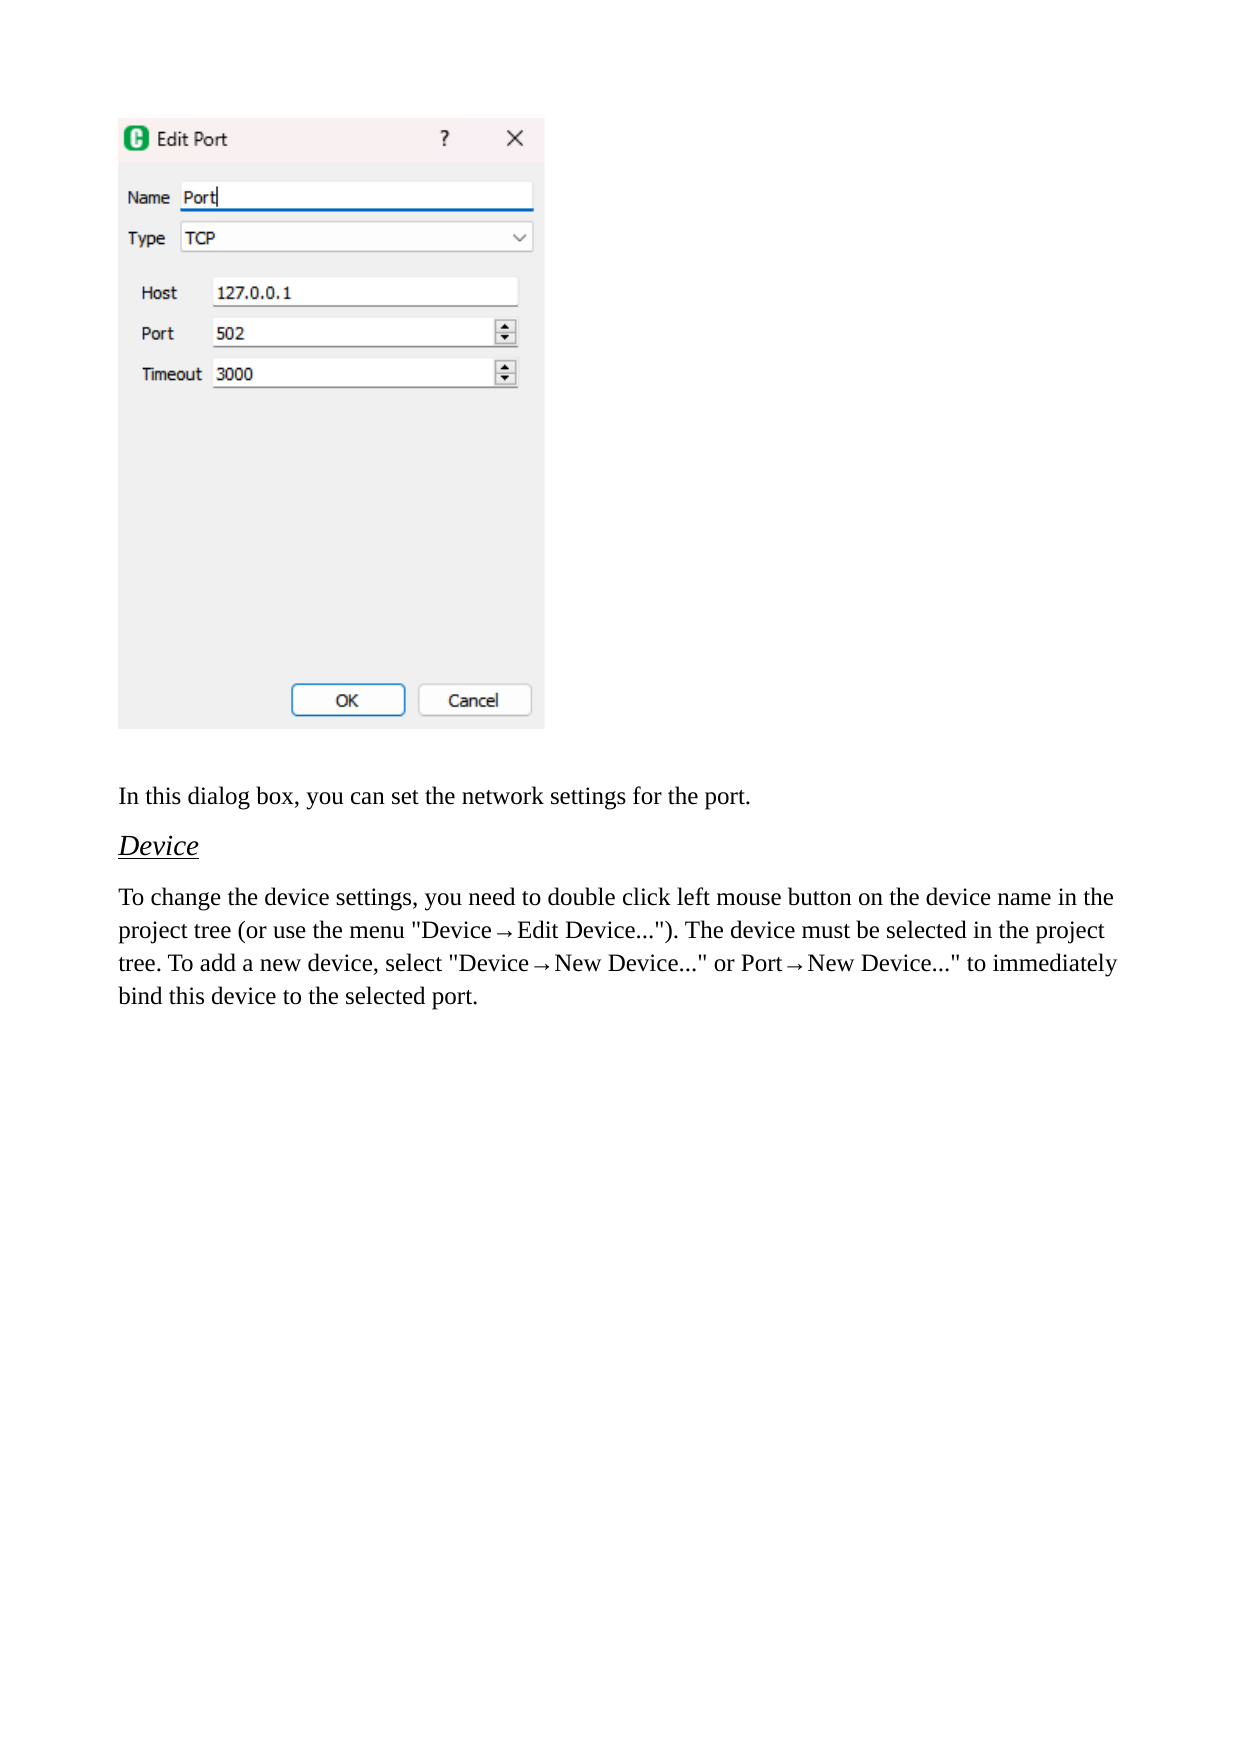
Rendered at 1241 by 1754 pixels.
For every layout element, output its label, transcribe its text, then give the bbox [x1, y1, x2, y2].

text In this dialog box, you can set the network settings for the port. [118, 781, 1122, 810]
text Device [118, 828, 1122, 862]
picture [118, 118, 545, 729]
text To change the device settings, you need to double click left mouse button on the device name in the project tree (or use the menu "Device→Edit Device..."). The device must be selected in the project tree. To add a new device, select "Device→New Device..." or Port→New Device..." to immediately bind this device to the selected port. [118, 882, 1122, 1009]
